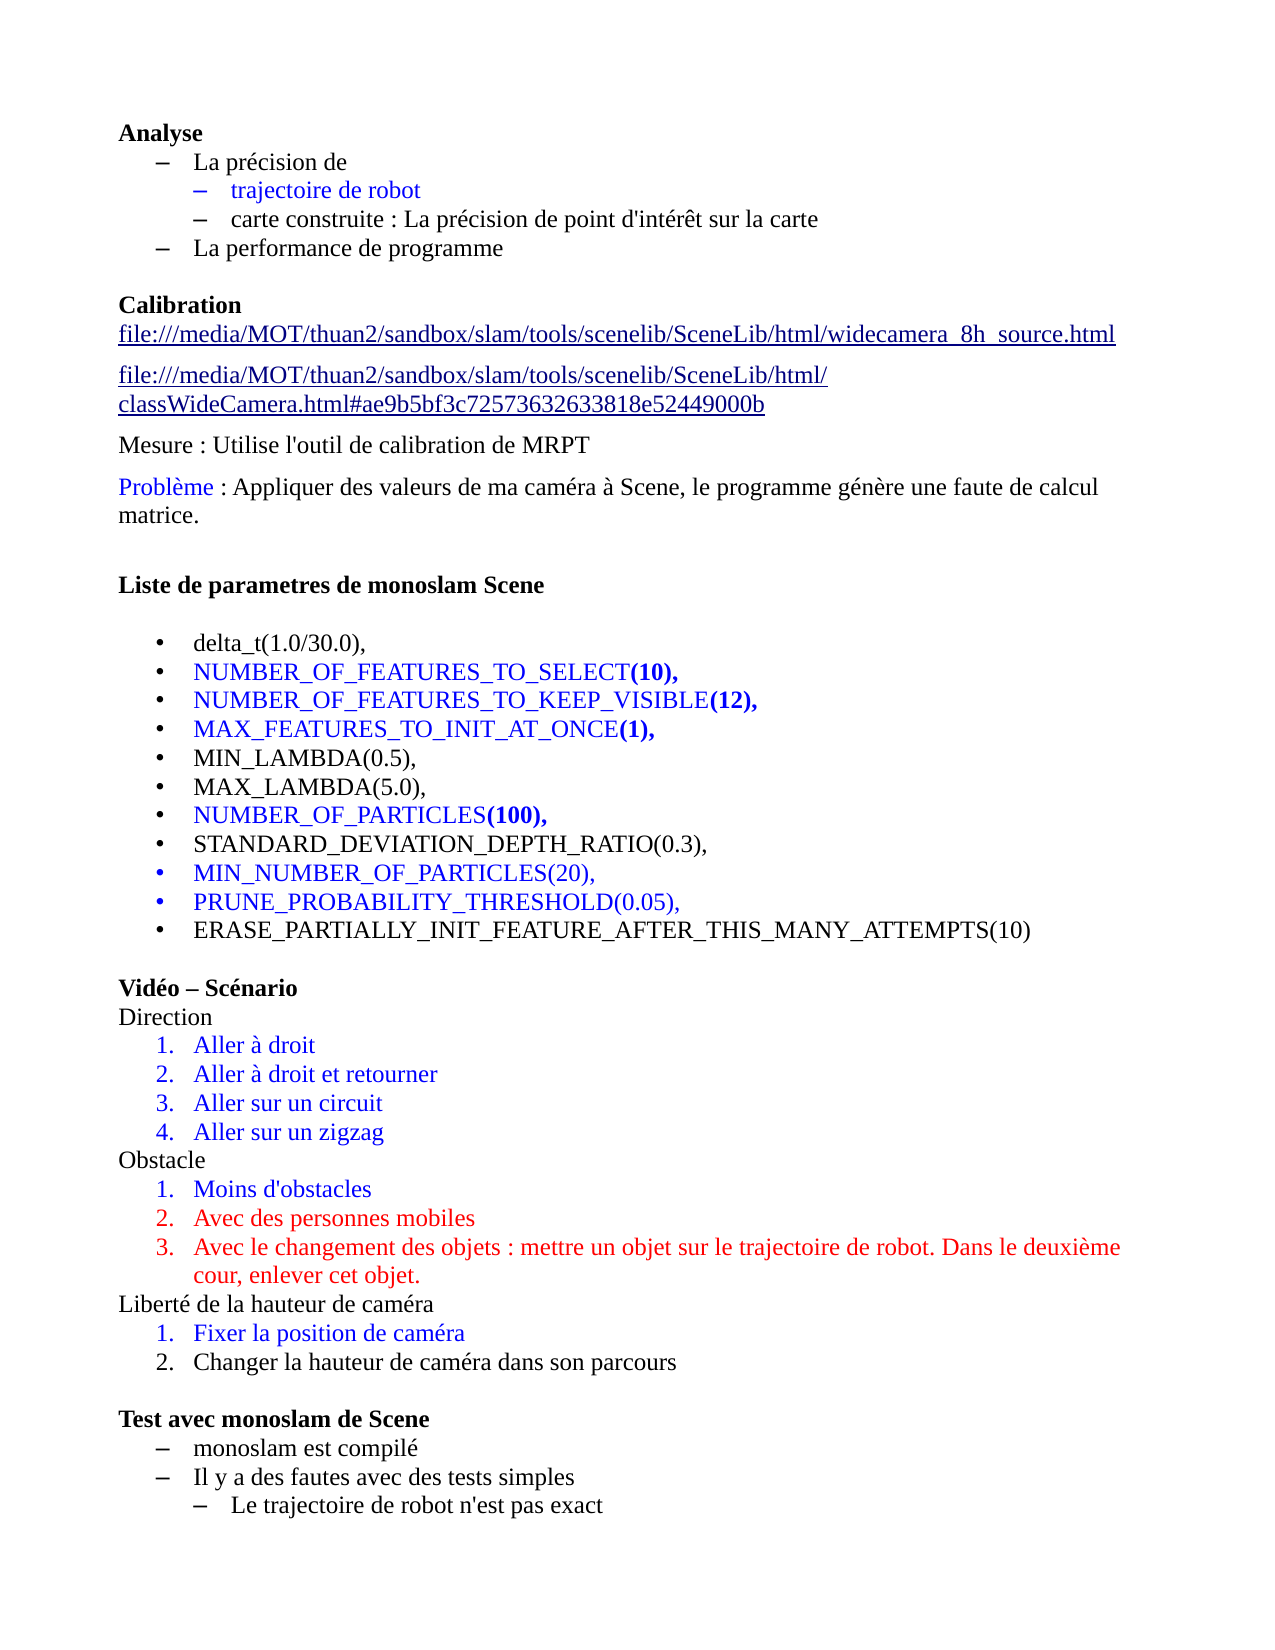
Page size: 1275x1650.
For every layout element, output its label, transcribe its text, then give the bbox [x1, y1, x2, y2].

list MIN_LAMBDA(0.5), [156, 743, 1157, 772]
list Changer la hauteur de caméra dans son parcours [156, 1347, 1157, 1376]
list MAX_FEATURES_TO_INIT_AT_ONCE(1), [156, 714, 1157, 743]
list Fixer la position de caméra [156, 1318, 1157, 1347]
text Test avec monoslam de Scene [118, 1404, 1157, 1433]
text Obstacle [118, 1146, 1157, 1174]
list Avec des personnes mobiles [156, 1203, 1157, 1232]
text Direction [118, 1002, 1157, 1031]
list Aller à droit [156, 1031, 1157, 1059]
text Problème : Appliquer des valeurs de ma caméra à Scene, le programme génère une faute de calcul matrice. [118, 472, 1157, 529]
list La performance de programme [156, 233, 1157, 262]
text Liberté de la hauteur de caméra [118, 1289, 1157, 1318]
list Aller à droit et retourner [156, 1059, 1157, 1088]
text Liste de parametres de monoslam Scene [118, 571, 1157, 599]
text Calibration [118, 291, 1157, 319]
list MAX_LAMBDA(5.0), [156, 772, 1157, 801]
list MIN_NUMBER_OF_PARTICLES(20), [156, 858, 1157, 887]
text file:///media/MOT/thuan2/sandbox/slam/tools/scenelib/SceneLib/html/widecamera_8h_source.html [118, 319, 1157, 348]
list NUMBER_OF_FEATURES_TO_SELECT(10), [156, 657, 1157, 686]
text file:///media/MOT/thuan2/sandbox/slam/tools/scenelib/SceneLib/html/classWideCamera.html#ae9b5bf3c72573632633818e52449000b [118, 361, 1157, 418]
text Mesure : Utilise l'outil de calibration de MRPT [118, 431, 1157, 459]
list monoslam est compilé [156, 1433, 1157, 1462]
list La précision de [156, 147, 1157, 176]
list Le trajectoire de robot n'est pas exact [193, 1491, 1157, 1519]
list Aller sur un zigzag [156, 1117, 1157, 1146]
list NUMBER_OF_PARTICLES(100), [156, 801, 1157, 829]
list NUMBER_OF_FEATURES_TO_KEEP_VISIBLE(12), [156, 686, 1157, 714]
list carte construite : La précision de point d'intérêt sur la carte [193, 204, 1157, 233]
text Analyse [118, 118, 1157, 147]
list delta_t(1.0/30.0), [156, 628, 1157, 657]
list PRUNE_PROBABILITY_THRESHOLD(0.05), [156, 887, 1157, 916]
list Moins d'obstacles [156, 1174, 1157, 1203]
list STANDARD_DEVIATION_DEPTH_RATIO(0.3), [156, 829, 1157, 858]
list Aller sur un circuit [156, 1088, 1157, 1117]
list Avec le changement des objets : mettre un objet sur le trajectoire de robot. Dans le deuxième cour, enlever cet objet. [156, 1232, 1157, 1289]
list Il y a des fautes avec des tests simples [156, 1462, 1157, 1491]
list trajectoire de robot [193, 176, 1157, 204]
text Vidéo – Scénario [118, 973, 1157, 1002]
list ERASE_PARTIALLY_INIT_FEATURE_AFTER_THIS_MANY_ATTEMPTS(10) [156, 916, 1157, 944]
